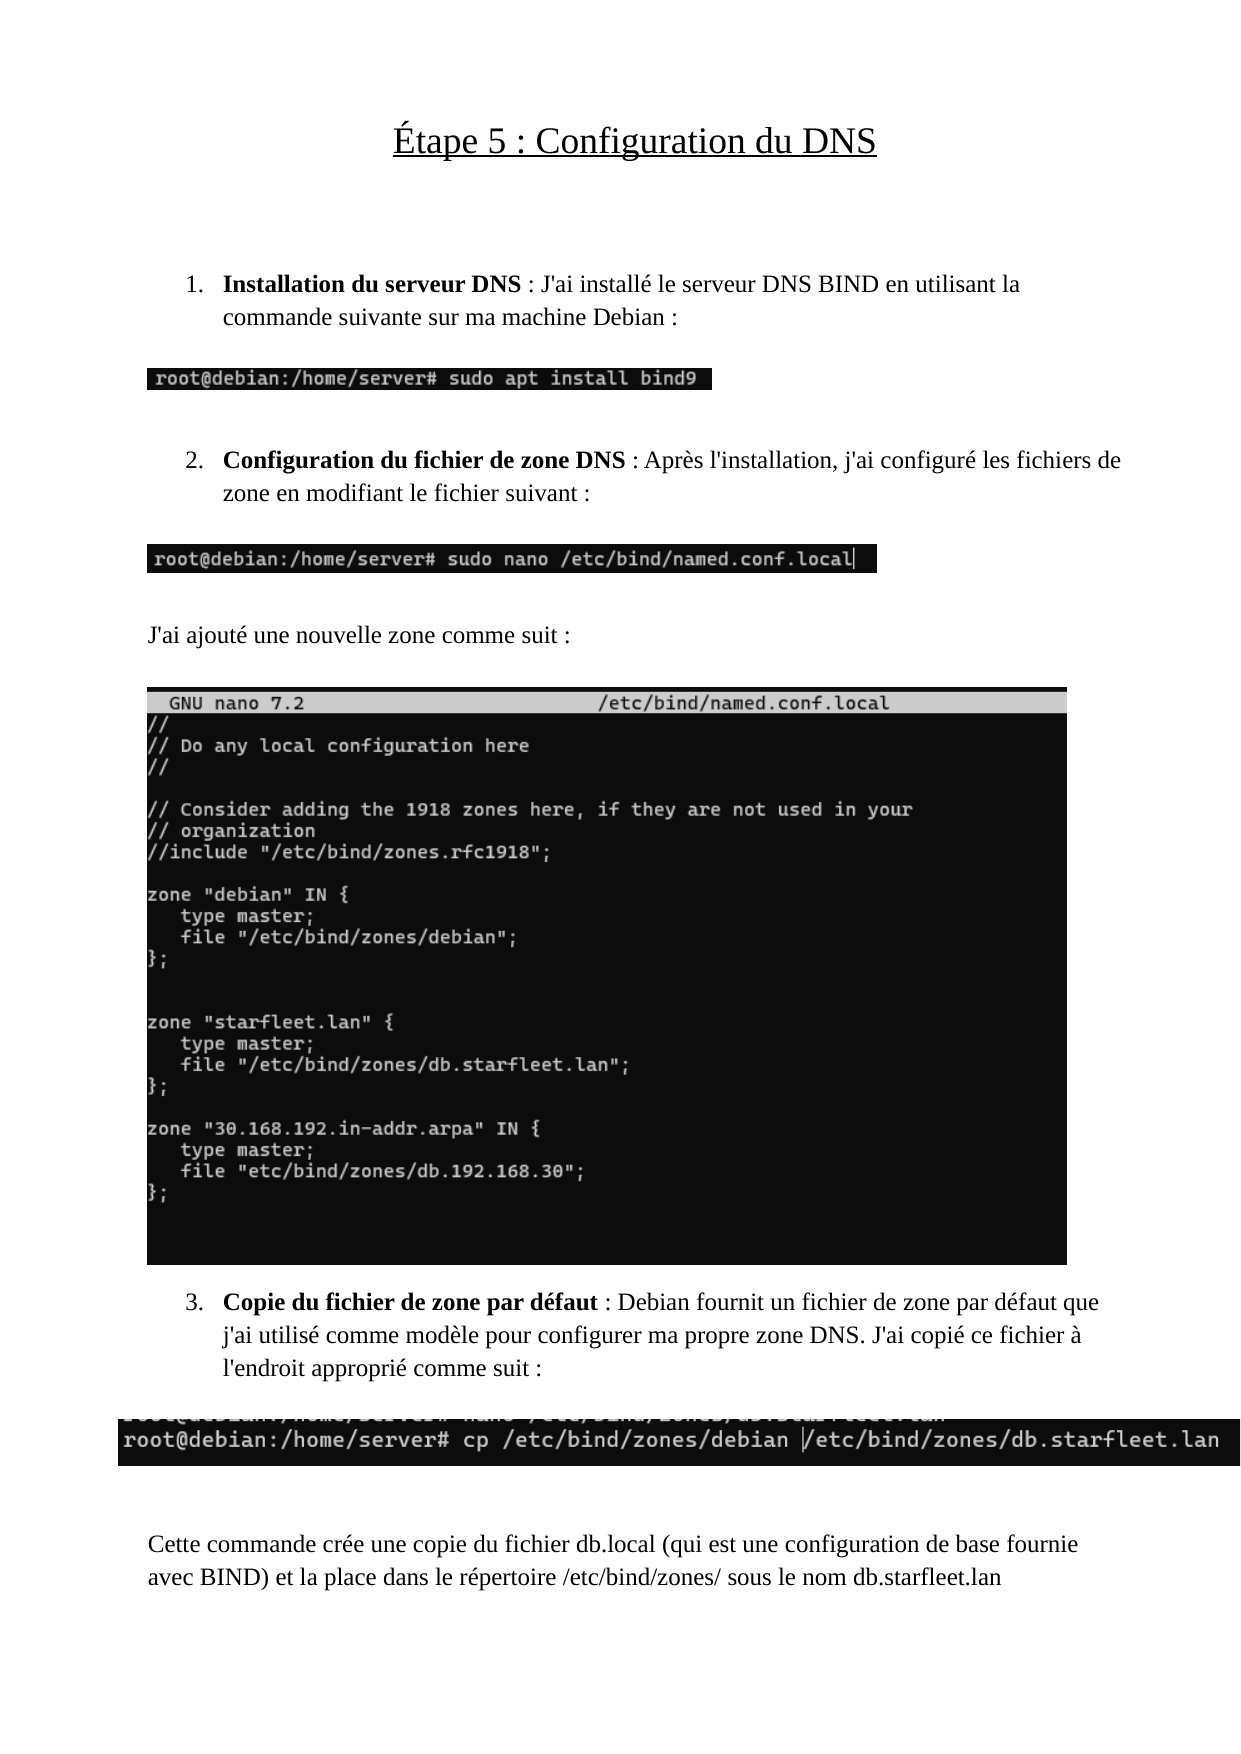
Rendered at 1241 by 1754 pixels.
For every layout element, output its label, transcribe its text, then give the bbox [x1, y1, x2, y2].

subtitle Étape 5 : Configuration du DNS [148, 118, 1122, 161]
text J'ai ajouté une nouvelle zone comme suit : [148, 621, 1122, 649]
text Cette commande crée une copie du fichier db.local (qui est une configuration de base fournie avec BIND) et la place dans le répertoire /etc/bind/zones/ sous le nom db.starfleet.lan [148, 1529, 1122, 1591]
text 7 [148, 1401, 1122, 1419]
picture [118, 1419, 1241, 1466]
list Copie du fichier de zone par défaut : Debian fournit un fichier de zone par défaut que j'ai utilisé comme modèle pour configurer ma propre zone DNS. J'ai copié ce fichier à l'endroit approprié comme suit : [185, 1287, 1122, 1382]
picture [147, 368, 712, 390]
list Configuration du fichier de zone DNS : Après l'installation, j'ai configuré les fichiers de zone en modifiant le fichier suivant : [185, 445, 1122, 507]
list Installation du serveur DNS : J'ai installé le serveur DNS BIND en utilisant la commande suivante sur ma machine Debian : [185, 269, 1122, 331]
picture [147, 544, 877, 573]
picture [147, 687, 1067, 1265]
